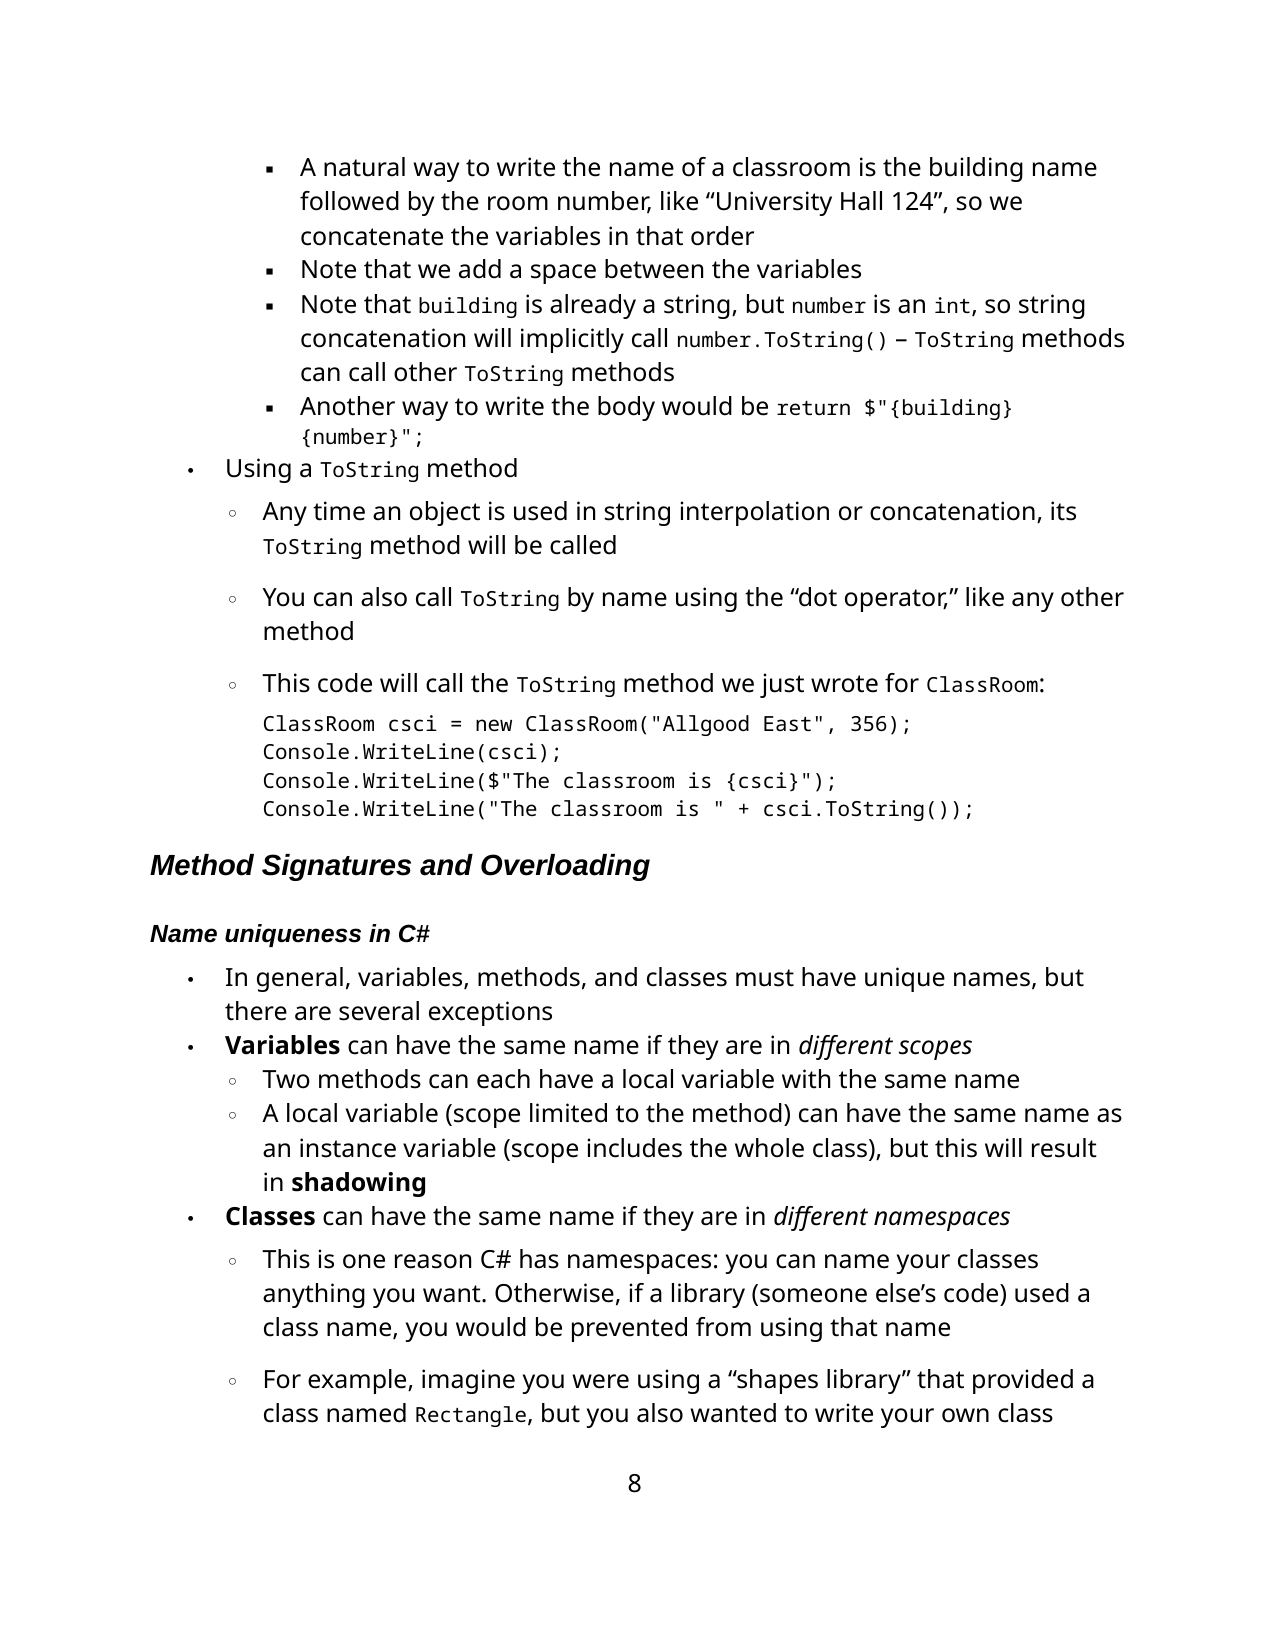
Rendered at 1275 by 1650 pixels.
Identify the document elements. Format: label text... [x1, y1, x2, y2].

list In general, variables, methods, and classes must have unique names, but there are several exceptions [187, 960, 1125, 1028]
list ClassRoom csci = new ClassRoom("Allgood East", 356); [225, 709, 1125, 737]
list Using a ToString method [187, 451, 1125, 485]
subtitle Name uniqueness in C# [150, 919, 1125, 947]
subtitle Method Signatures and Overloading [150, 848, 1125, 881]
list Classes can have the same name if they are in different namespaces [187, 1198, 1125, 1232]
list Note that we add a space between the variables [262, 252, 1125, 286]
list This is one reason C# has namespaces: you can name your classes anything you want. Otherwise, if a library (someone else’s code) used a class name, you would be prevented from using that name [225, 1241, 1125, 1343]
list A natural way to write the name of a classroom is the building name followed by the room number, like “University Hall 124”, so we concatenate the variables in that order [262, 150, 1125, 252]
list Note that building is already a string, but number is an int, so string concatenation will implicitly call number.ToString() – ToString methods can call other ToString methods [262, 286, 1125, 388]
list Variables can have the same name if they are in different scopes [187, 1028, 1125, 1062]
list Console.WriteLine(csci); [225, 737, 1125, 766]
list This code will call the ToString method we just wrote for ClassRoom: [225, 666, 1125, 700]
list For example, imagine you were using a “shapes library” that provided a class named Rectangle, but you also wanted to write your own class [225, 1361, 1125, 1429]
list Console.WriteLine($"The classroom is {csci}"); [225, 766, 1125, 794]
list A local variable (scope limited to the method) can have the same name as an instance variable (scope includes the whole class), but this will result in shadowing [225, 1096, 1125, 1198]
list Another way to write the body would be return $"{building} {number}"; [262, 388, 1125, 451]
list You can also call ToString by name using the “dot operator,” like any other method [225, 580, 1125, 648]
list Console.WriteLine("The classroom is " + csci.ToString()); [225, 794, 1125, 823]
list Any time an object is used in string interpolation or concatenation, its ToString method will be called [225, 494, 1125, 562]
list Two methods can each have a local variable with the same name [225, 1062, 1125, 1096]
